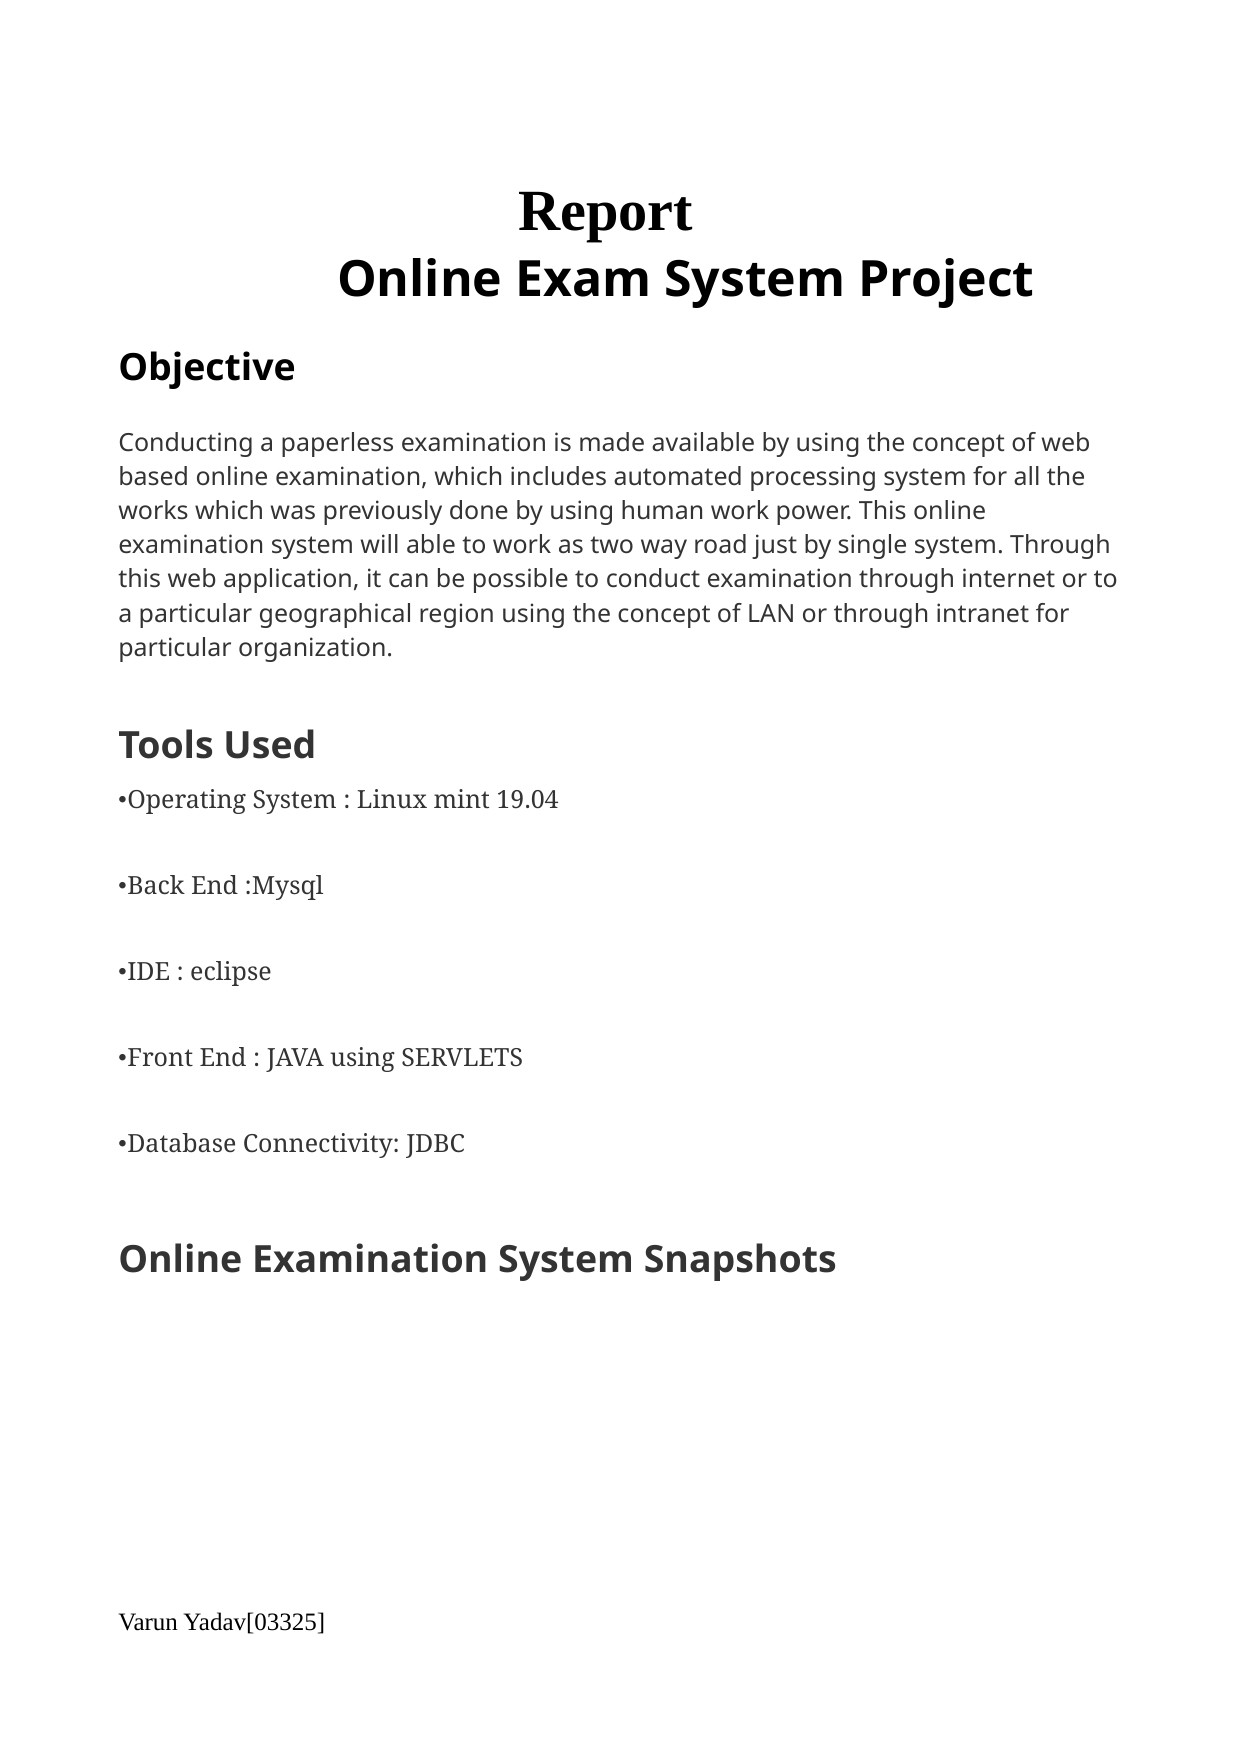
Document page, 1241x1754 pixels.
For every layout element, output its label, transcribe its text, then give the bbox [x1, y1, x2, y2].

subtitle Tools Used [118, 718, 1122, 769]
text Online Exam System Project [118, 243, 1122, 312]
list Back End :Mysql [118, 868, 1122, 902]
list Front End : JAVA using SERVLETS [118, 1040, 1122, 1074]
text Conducting a paperless examination is made available by using the concept of web based online examination, which includes automated processing system for all the works which was previously done by using human work power. This online examination system will able to work as two way road just by single system. Through this web application, it can be possible to conduct examination through internet or to a particular geographical region using the concept of LAN or through intranet for particular organization. [118, 425, 1122, 663]
subtitle Online Examination System Snapshots [118, 1233, 1122, 1284]
text Report [118, 176, 1122, 243]
list Operating System : Linux mint 19.04 [118, 782, 1122, 816]
list IDE : eclipse [118, 954, 1122, 988]
list Database Connectivity: JDBC [118, 1126, 1122, 1160]
text Objective [118, 340, 1122, 391]
